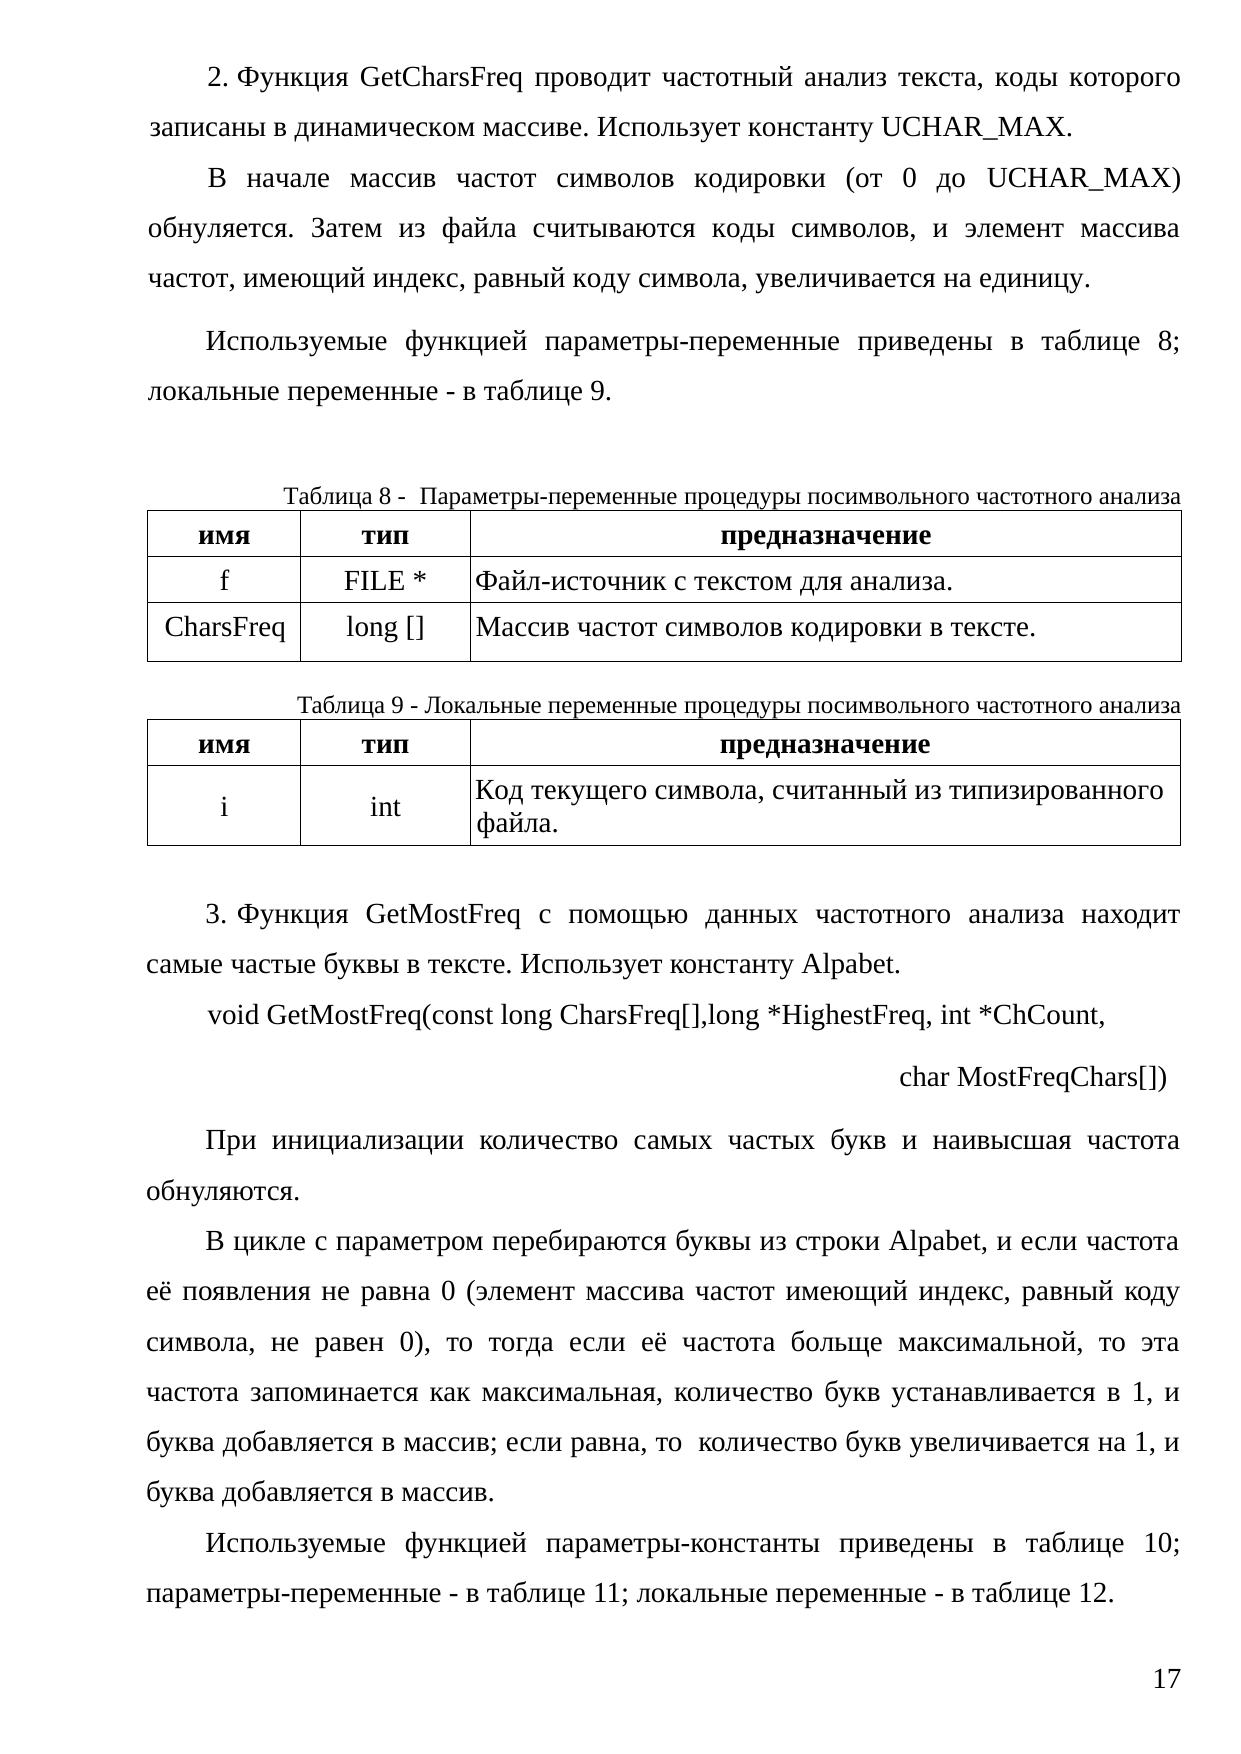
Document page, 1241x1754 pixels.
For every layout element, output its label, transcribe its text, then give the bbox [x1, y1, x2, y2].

text В цикле с параметром перебираются буквы из строки Alpabet, и если частота её появления не равна 0 (элемент массива частот имеющий индекс, равный коду символа, не равен 0), то тогда если её частота больще максимальной, то эта частота запоминается как максимальная, количество букв устанавливается в 1, и буква добавляется в массив; если равна, то количество букв увеличивается на 1, и буква добавляется в массив. [146, 1223, 1181, 1508]
text char MostFreqChars[]) [148, 1059, 1181, 1093]
table_cell FILE * [301, 557, 470, 602]
text Используемые функцией параметры-константы приведены в таблице 10; параметры-переменные - в таблице 11; локальные переменные - в таблице 12. [146, 1525, 1181, 1609]
table_cell CharsFreq [148, 603, 300, 661]
text void GetMostFreq(const long CharsFreq[],long *HighestFreq, int *ChCount, [148, 997, 1181, 1030]
table_cell f [148, 557, 300, 602]
table_cell Файл-источник с текстом для анализа. [471, 557, 1181, 602]
text Таблица 8 - Параметры-переменные процедуры посимвольного частотного анализа [148, 481, 1181, 510]
table_header предназначение [471, 511, 1181, 556]
table_cell int [301, 766, 470, 845]
text Используемые функцией параметры-переменные приведены в таблице 8; локальные переменные - в таблице 9. [148, 323, 1181, 407]
table_header тип [301, 720, 470, 765]
table_cell i [148, 766, 300, 845]
list Функция GetCharsFreq проводит частотный анализ текста, коды которого записаны в динамическом массиве. Использует константу UCHAR_MAX. [149, 59, 1181, 143]
table_header тип [301, 511, 470, 556]
table_cell Код текущего символа, считанный из типизированного файла. [471, 766, 1180, 845]
text При инициализации количество самых частых букв и наивысшая частота обнуляются. [146, 1122, 1181, 1206]
list Функция GetMostFreq с помощью данных частотного анализа находит самые частые буквы в тексте. Использует константу Alpabet. [146, 896, 1181, 980]
table_cell long [] [301, 603, 470, 661]
table_header имя [148, 511, 300, 556]
table_header имя [148, 720, 300, 765]
text В начале массив частот символов кодировки (от 0 до UCHAR_MAX) обнуляется. Затем из файла считываются коды символов, и элемент массива частот, имеющий индекс, равный коду символа, увеличивается на единицу. [148, 160, 1181, 294]
text Таблица 9 - Локальные переменные процедуры посимвольного частотного анализа [148, 690, 1181, 719]
table_header предназначение [471, 720, 1180, 765]
table_cell Массив частот символов кодировки в тексте. [471, 603, 1181, 661]
